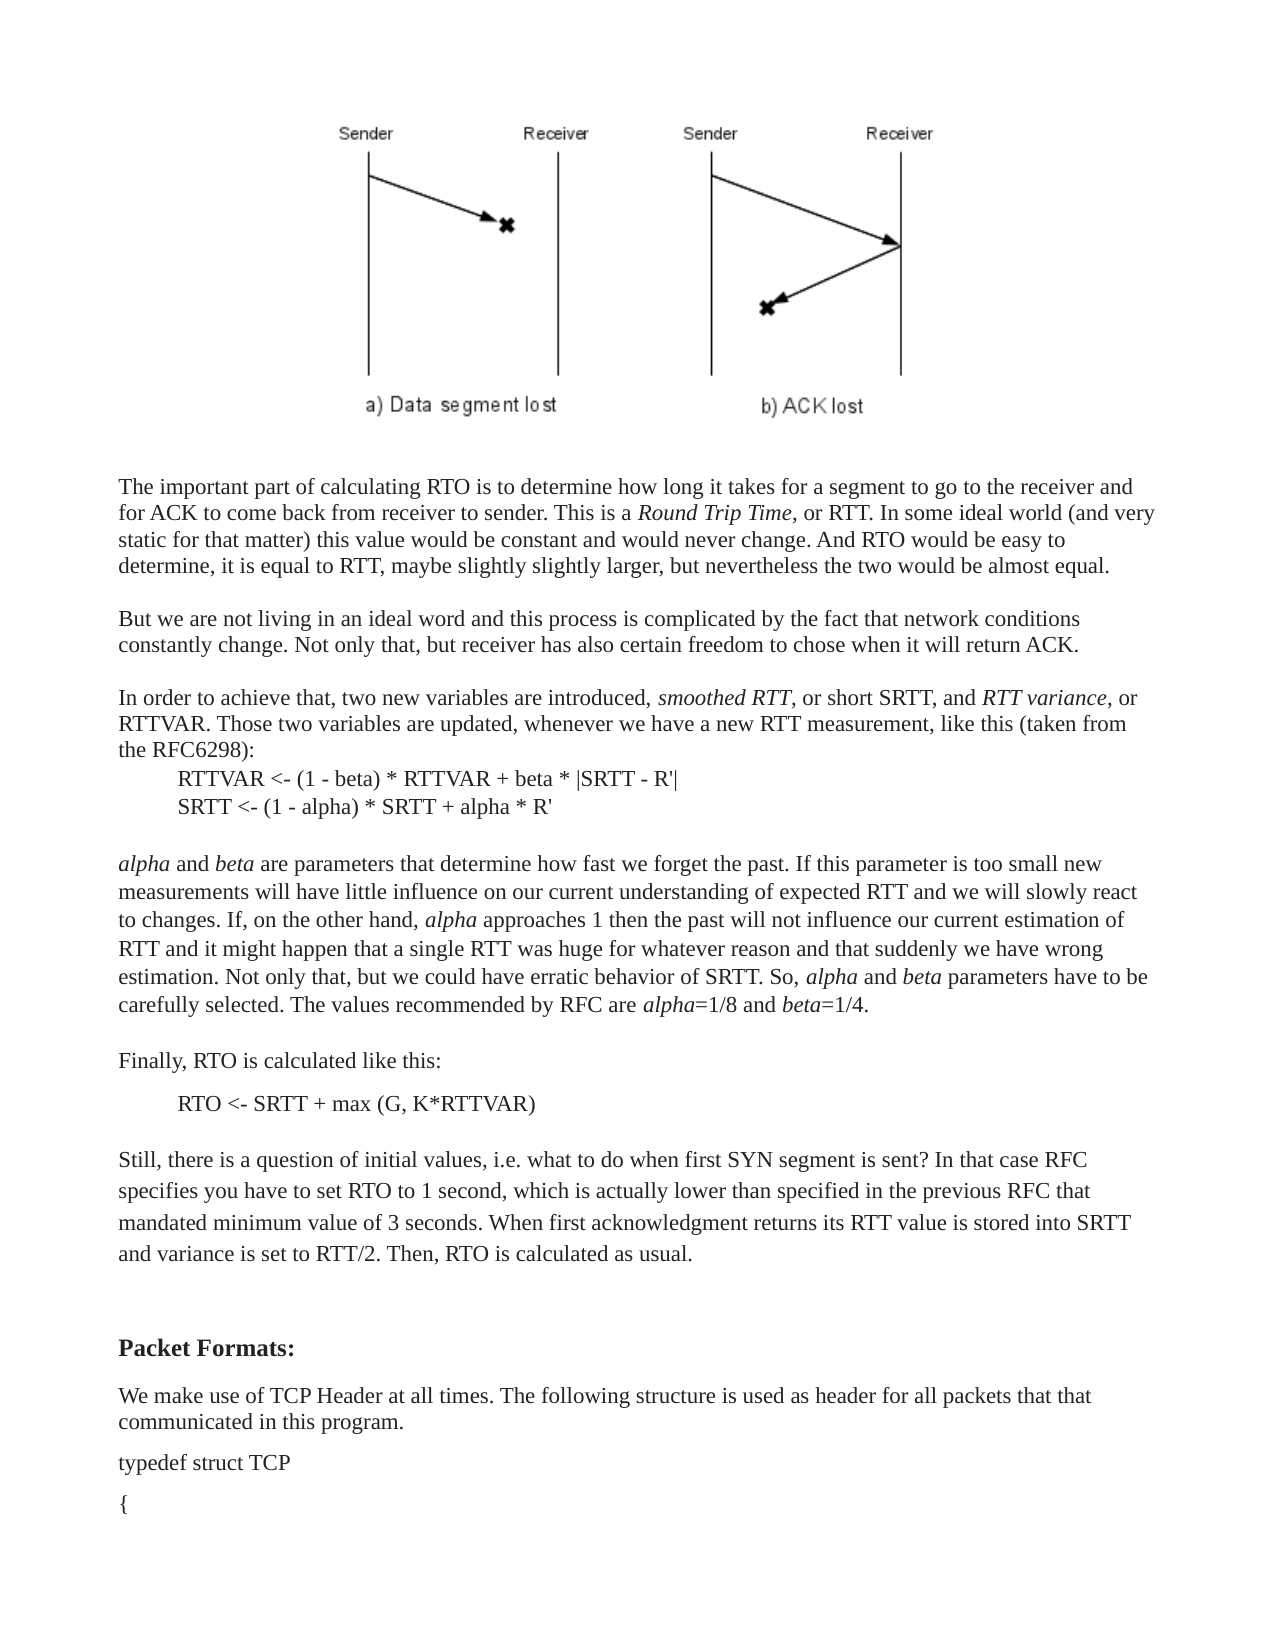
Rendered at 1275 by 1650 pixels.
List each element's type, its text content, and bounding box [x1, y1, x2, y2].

text The important part of calculating RTO is to determine how long it takes for a segment to go to the receiver and for ACK to come back from receiver to sender. This is a Round Trip Time, or RTT. In some ideal world (and very static for that matter) this value would be constant and would never change. And RTO would be easy to determine, it is equal to RTT, maybe slightly slightly larger, but nevertheless the two would be almost equal. [118, 473, 1157, 578]
text Still, there is a question of initial values, i.e. what to do when first SYN segment is sent? In that case RFC specifies you have to set RTO to 1 second, which is actually lower than specified in the previous RFC that mandated minimum value of 3 seconds. When first acknowledgment returns its RTT value is stored into SRTT and variance is set to RTT/2. Then, RTO is calculated as usual. [118, 1146, 1157, 1267]
text In order to achieve that, two new variables are introduced, smoothed RTT, or short SRTT, and RTT variance, or RTTVAR. Those two variables are updated, whenever we have a new RTT measurement, like this (taken from the RFC6298): [118, 684, 1157, 763]
text RTO <- SRTT + max (G, K*RTTVAR) [177, 1088, 1098, 1116]
text But we are not living in an ideal word and this process is complicated by the fact that network conditions constantly change. Not only that, but receiver has also certain freedom to chose when it will return ACK. [118, 605, 1157, 657]
text alpha and beta are parameters that determine how fast we forget the past. If this parameter is too small new measurements will have little influence on our current understanding of expected RTT and we will slowly react to changes. If, on the other hand, alpha approaches 1 then the past will not influence our current estimation of RTT and it might happen that a single RTT was huge for whatever reason and that suddenly we have wrong estimation. Not only that, but we could have erratic behavior of SRTT. So, alpha and beta parameters have to be carefully selected. The values recommended by RFC are alpha=1/8 and beta=1/4. Finally, RTO is calculated like this: [118, 848, 1157, 1073]
text RTTVAR <- (1 - beta) * RTTVAR + beta * |SRTT - R'| [177, 763, 1098, 791]
text Packet Formats: [118, 1333, 1157, 1361]
text typedef struct TCP [118, 1449, 1157, 1475]
picture [326, 118, 949, 426]
text { [118, 1490, 1157, 1516]
text SRTT <- (1 - alpha) * SRTT + alpha * R' [177, 791, 1098, 819]
text We make use of TCP Header at all times. The following structure is used as header for all packets that that communicated in this program. [118, 1382, 1157, 1434]
